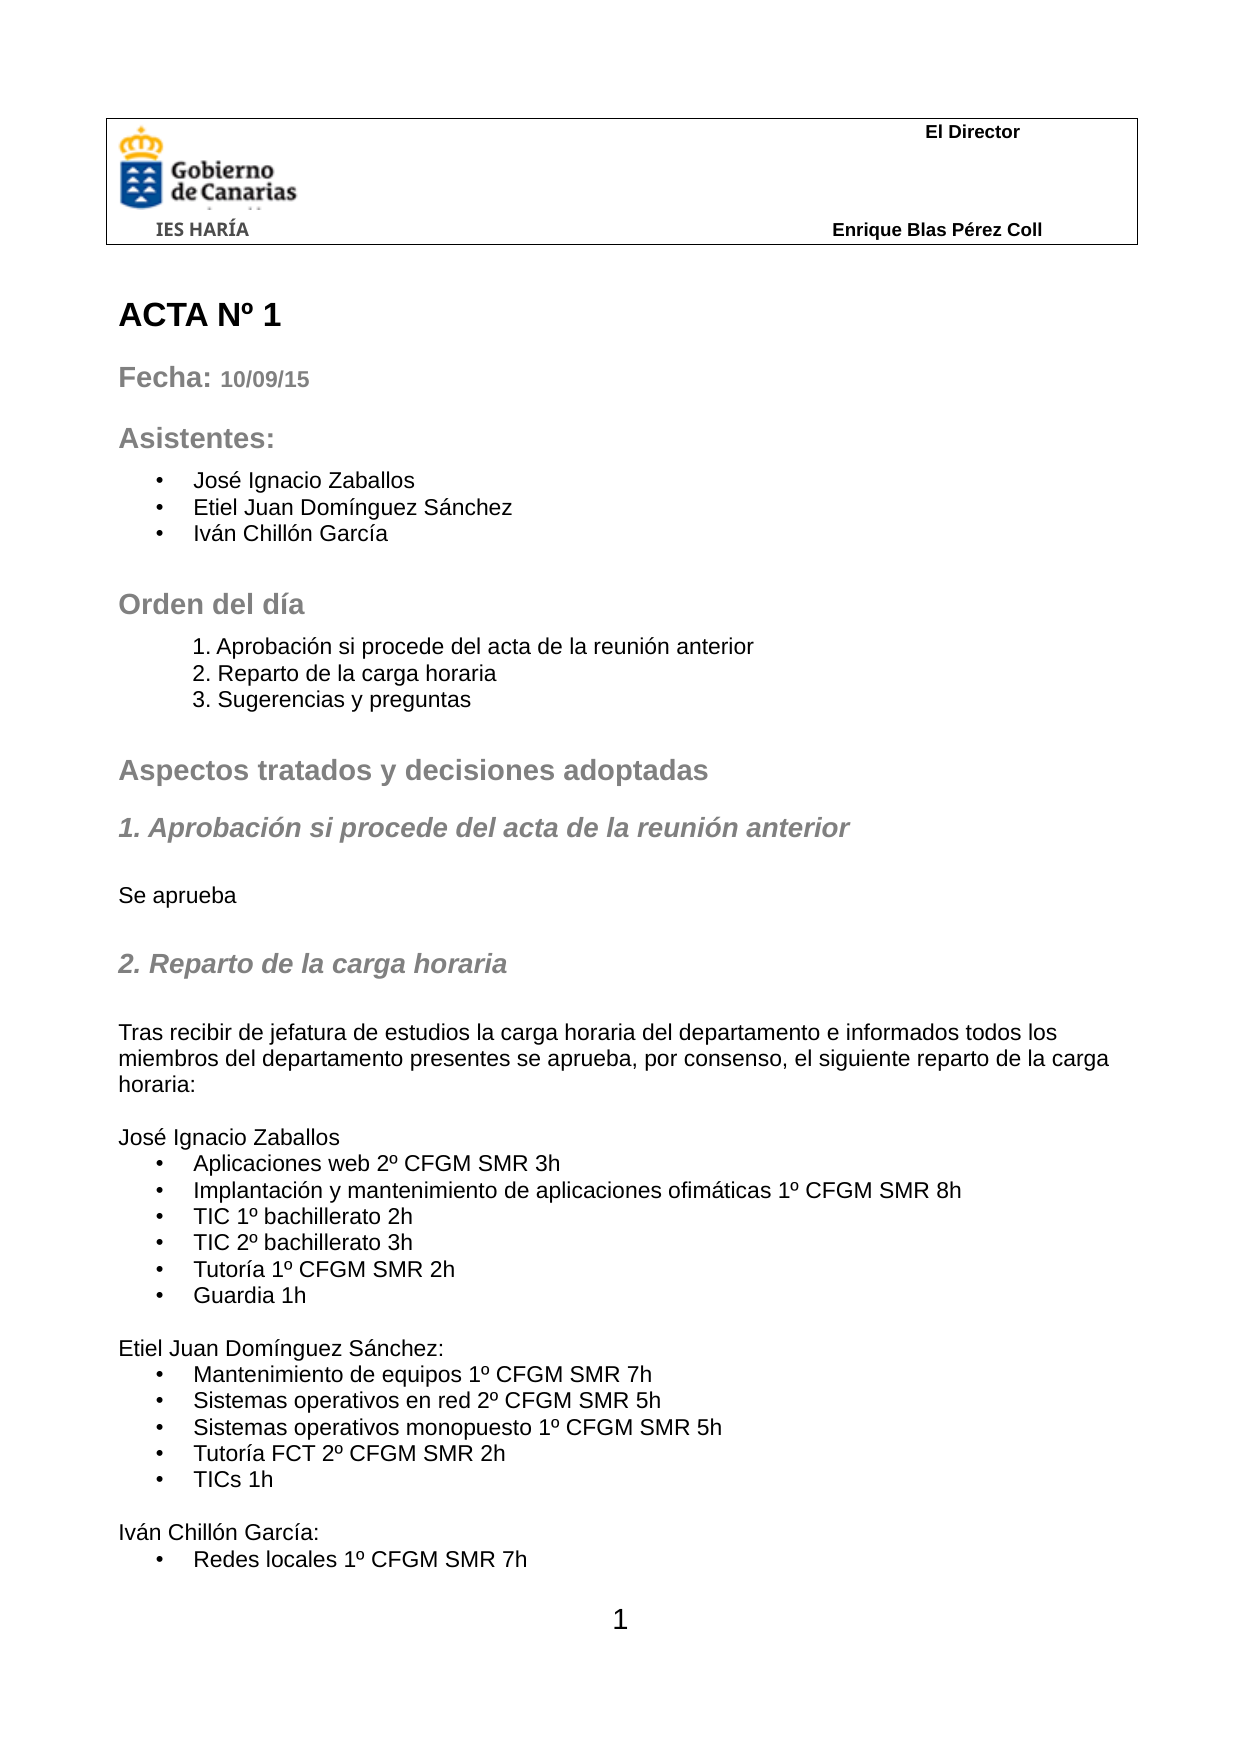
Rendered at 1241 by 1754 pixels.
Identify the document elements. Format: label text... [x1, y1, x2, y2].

list TIC 1º bachillerato 2h [156, 1203, 1122, 1229]
subtitle Orden del día [118, 587, 1122, 621]
text 1. Aprobación si procede del acta de la reunión anterior [192, 633, 1122, 659]
list Tutoría 1º CFGM SMR 2h [156, 1256, 1122, 1282]
subtitle 1. Aprobación si procede del acta de la reunión anterior [118, 812, 1122, 844]
subtitle Aspectos tratados y decisiones adoptadas [118, 753, 1122, 787]
list Redes locales 1º CFGM SMR 7h [156, 1546, 1122, 1572]
list TIC 2º bachillerato 3h [156, 1229, 1122, 1256]
subtitle Fecha: 10/09/15 [118, 361, 1122, 394]
list Etiel Juan Domínguez Sánchez [156, 493, 1122, 520]
subtitle ACTA Nº 1 [118, 295, 1122, 333]
text Etiel Juan Domínguez Sánchez: [118, 1335, 1122, 1361]
text Tras recibir de jefatura de estudios la carga horaria del departamento e informados todos los miembros del departamento presentes se aprueba, por consenso, el siguiente reparto de la carga horaria: [118, 1018, 1122, 1097]
list TICs 1h [156, 1466, 1122, 1493]
text Iván Chillón García: [118, 1519, 1122, 1546]
subtitle Asistentes: [118, 421, 1122, 455]
text 3. Sugerencias y preguntas [192, 686, 1122, 712]
list Sistemas operativos monopuesto 1º CFGM SMR 5h [156, 1414, 1122, 1440]
list Implantación y mantenimiento de aplicaciones ofimáticas 1º CFGM SMR 8h [156, 1177, 1122, 1203]
picture [115, 123, 300, 210]
subtitle 2. Reparto de la carga horaria [118, 948, 1122, 979]
list Tutoría FCT 2º CFGM SMR 2h [156, 1440, 1122, 1466]
text Se aprueba [118, 882, 1122, 909]
text 2. Reparto de la carga horaria [192, 659, 1122, 686]
list José Ignacio Zaballos [156, 467, 1122, 493]
text José Ignacio Zaballos [118, 1124, 1122, 1150]
list Aplicaciones web 2º CFGM SMR 3h [156, 1150, 1122, 1177]
list Mantenimiento de equipos 1º CFGM SMR 7h [156, 1361, 1122, 1387]
list Iván Chillón García [156, 520, 1122, 546]
list Sistemas operativos en red 2º CFGM SMR 5h [156, 1387, 1122, 1414]
list Guardia 1h [156, 1282, 1122, 1308]
